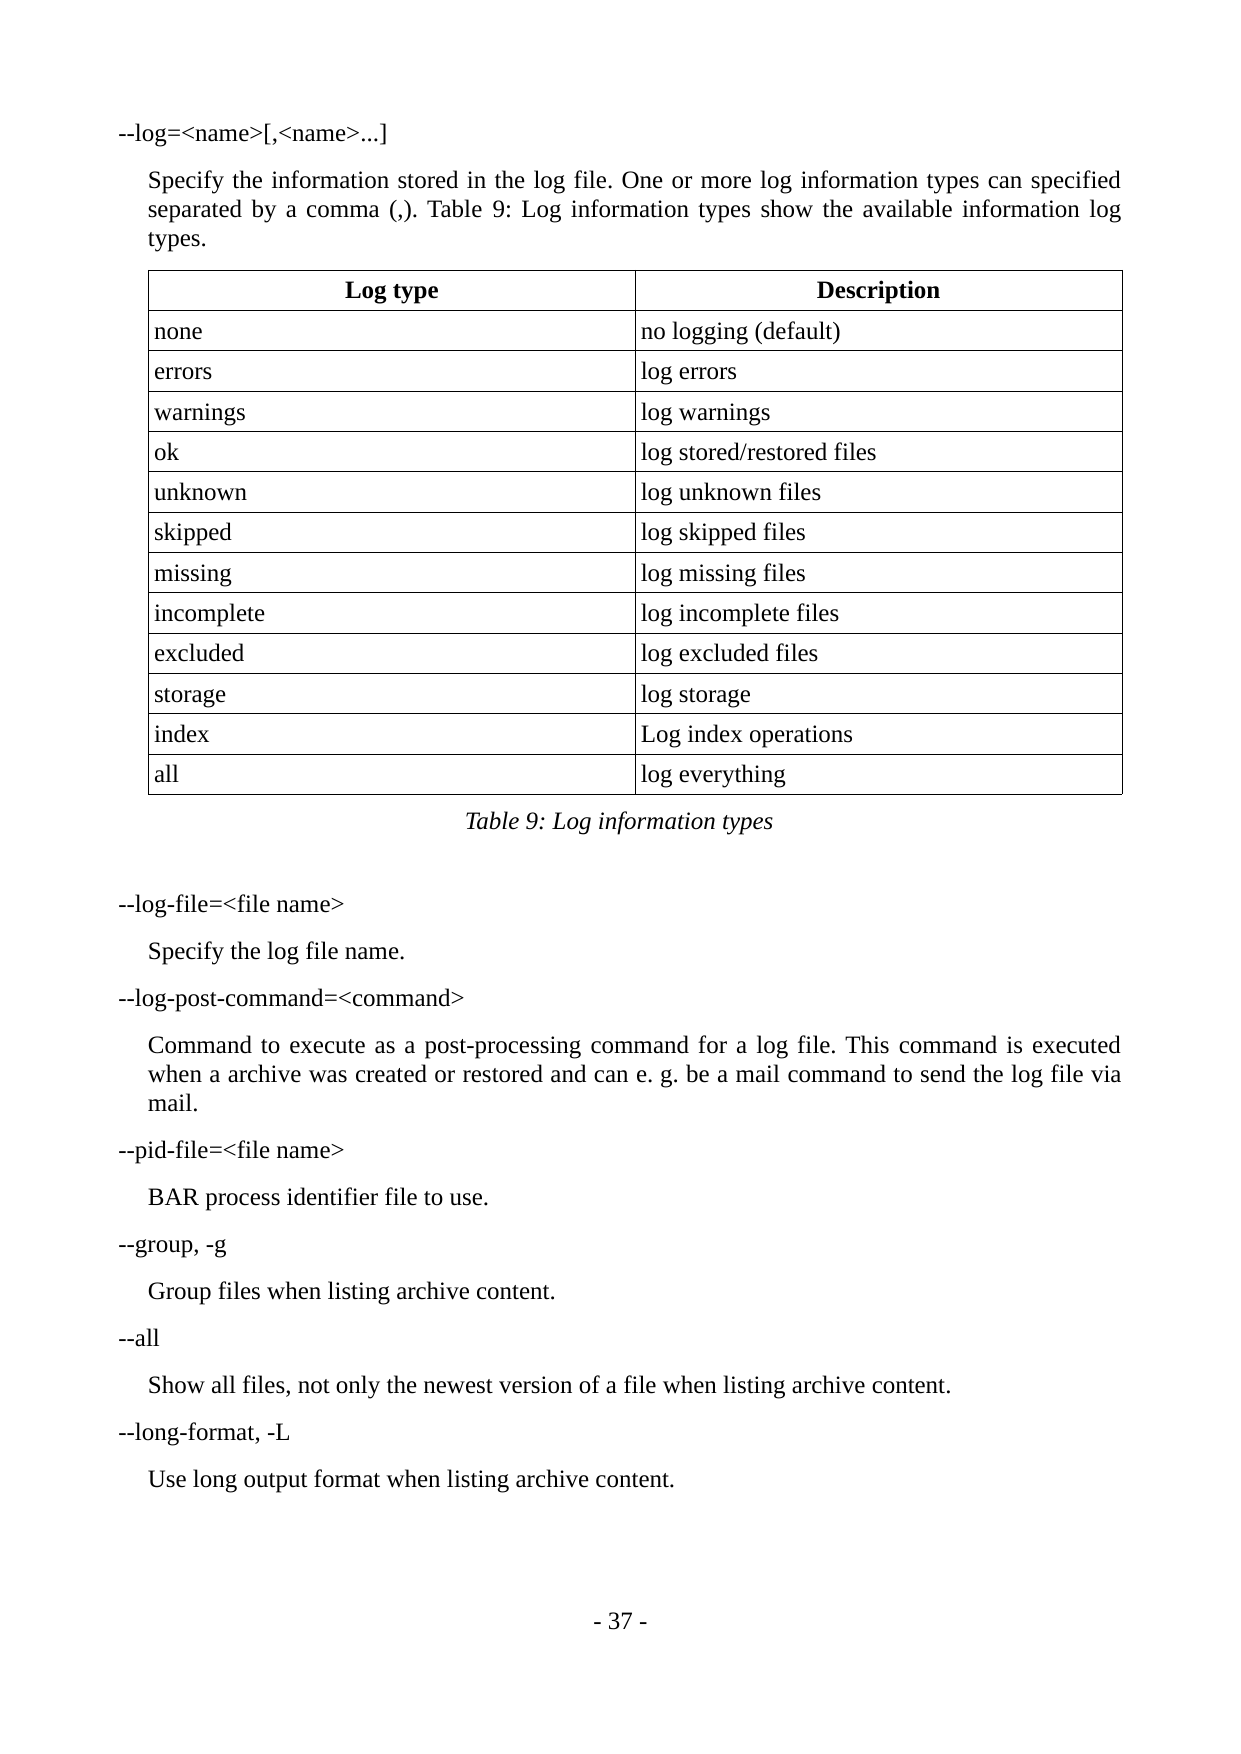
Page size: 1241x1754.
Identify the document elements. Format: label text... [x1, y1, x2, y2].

table_cell skipped [149, 513, 635, 552]
table_cell log missing files [636, 553, 1122, 592]
table_cell Log index operations [636, 714, 1122, 753]
table_cell incomplete [149, 593, 635, 633]
text Show all files, not only the newest version of a file when listing archive content. [148, 1370, 1122, 1399]
table_cell log warnings [636, 392, 1122, 431]
table_cell none [149, 311, 635, 350]
text Use long output format when listing archive content. [148, 1464, 1122, 1493]
table_cell log excluded files [636, 634, 1122, 673]
text Group files when listing archive content. [148, 1276, 1122, 1305]
table_cell log incomplete files [636, 593, 1122, 633]
table_cell all [149, 755, 635, 794]
title --log-post-command=<command> [118, 983, 1122, 1012]
table_header Description [636, 271, 1122, 310]
table_cell log stored/restored files [636, 432, 1122, 471]
text Table 9: Log information types [118, 806, 1122, 835]
text Specify the information stored in the log file. One or more log information types can specified separated by a comma (,). Table 9: Log information types show the available information log types. [148, 165, 1122, 251]
table_cell unknown [149, 472, 635, 512]
text Specify the log file name. [148, 936, 1122, 965]
table_cell warnings [149, 392, 635, 431]
table_cell log skipped files [636, 513, 1122, 552]
text BAR process identifier file to use. [148, 1182, 1122, 1211]
table_cell log errors [636, 351, 1122, 391]
table_cell ok [149, 432, 635, 471]
table_cell log storage [636, 674, 1122, 713]
table_cell errors [149, 351, 635, 391]
title --log-file=<file name> [118, 889, 1122, 918]
title --all [118, 1323, 1122, 1352]
title --long-format, -L [118, 1417, 1122, 1446]
table_cell index [149, 714, 635, 753]
table_cell log everything [636, 755, 1122, 794]
title --pid-file=<file name> [118, 1135, 1122, 1163]
title --group, -g [118, 1229, 1122, 1258]
table_cell excluded [149, 634, 635, 673]
table_cell missing [149, 553, 635, 592]
text Command to execute as a post-processing command for a log file. This command is executed when a archive was created or restored and can e. g. be a mail command to send the log file via mail. [148, 1030, 1122, 1116]
table_cell log unknown files [636, 472, 1122, 512]
table_cell storage [149, 674, 635, 713]
table_cell no logging (default) [636, 311, 1122, 350]
title --log=<name>[,<name>...] [118, 118, 1122, 147]
table_header Log type [149, 271, 635, 310]
